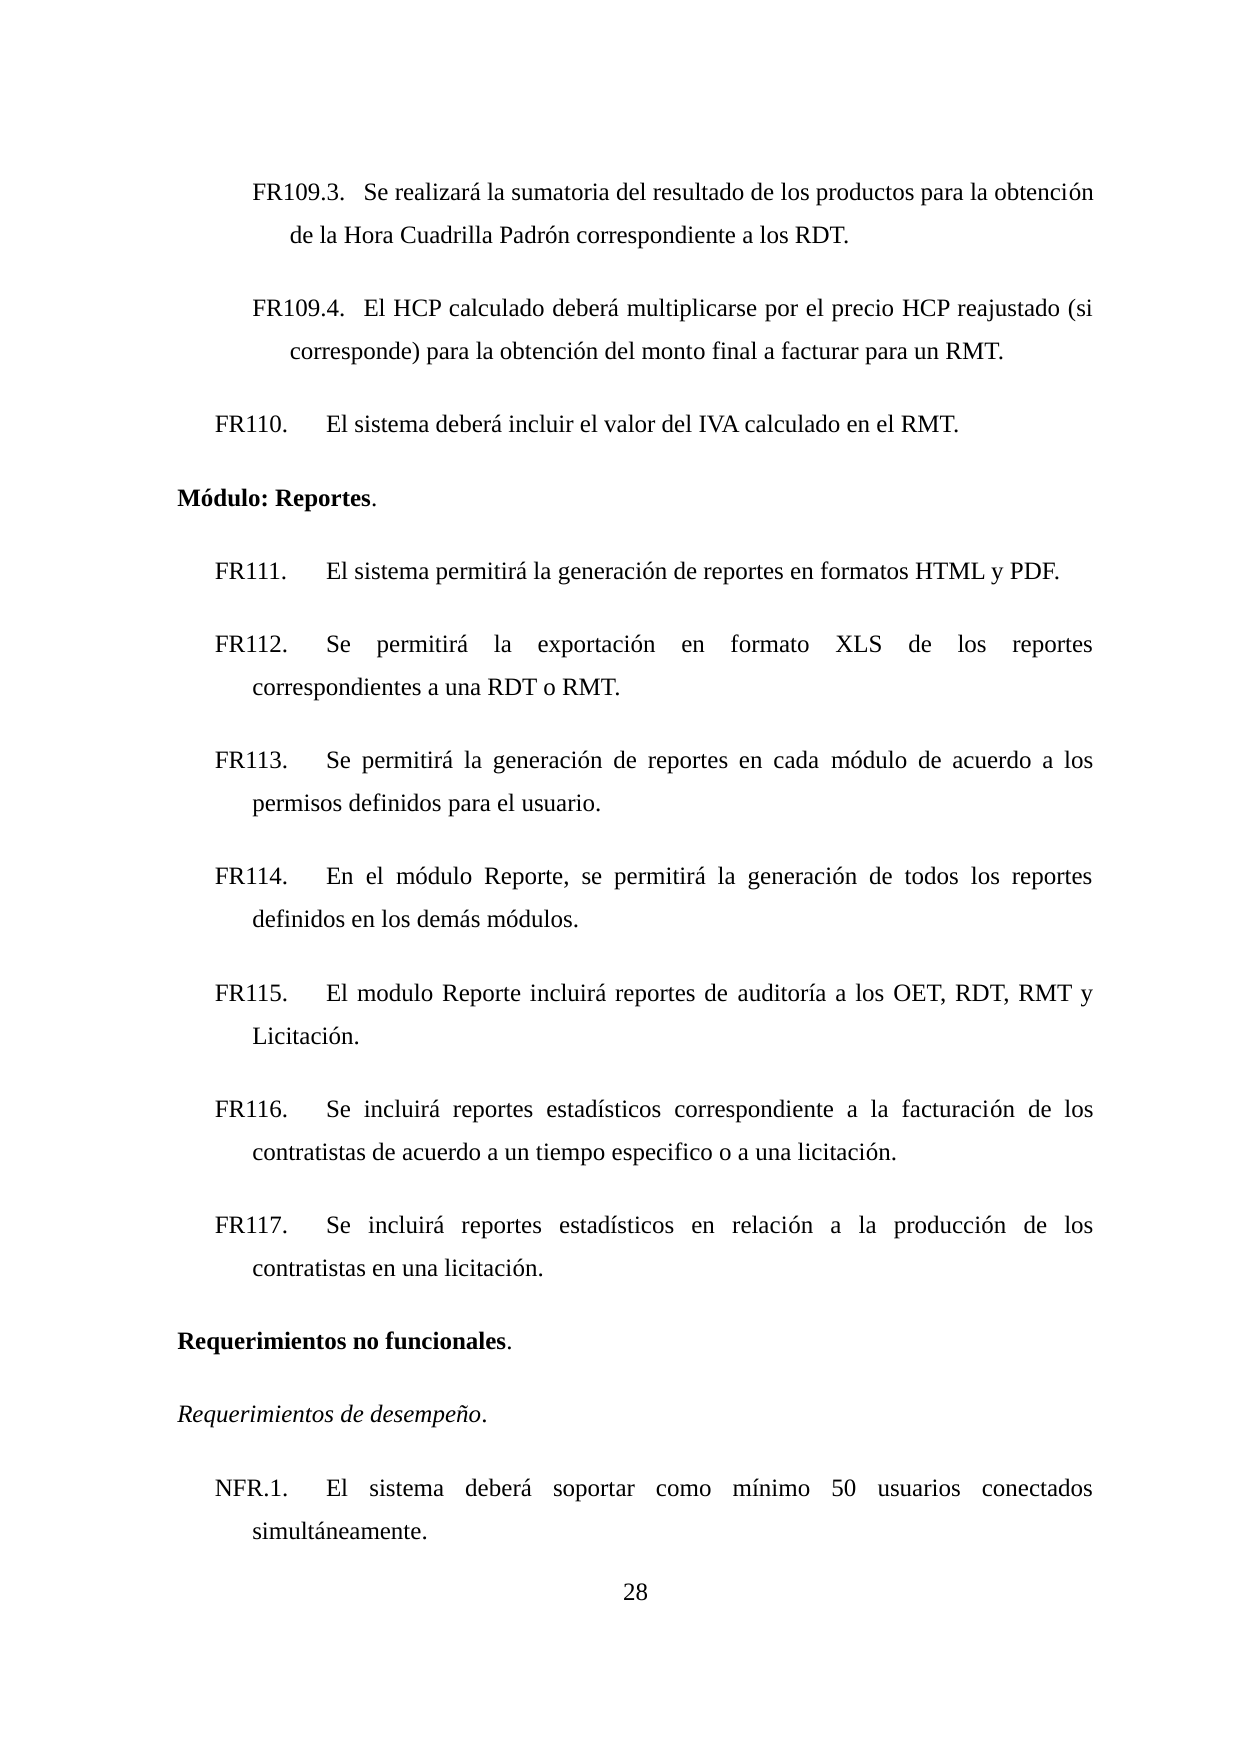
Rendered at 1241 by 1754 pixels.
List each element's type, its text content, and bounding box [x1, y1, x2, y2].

list Se incluirá reportes estadísticos correspondiente a la facturación de los contratistas de acuerdo a un tiempo especifico o a una licitación. [214, 1094, 1093, 1166]
text Requerimientos de desempeño. [175, 1399, 1093, 1428]
list El sistema deberá soportar como mínimo 50 usuarios conectados simultáneamente. [214, 1473, 1093, 1544]
list Se permitirá la generación de reportes en cada módulo de acuerdo a los permisos definidos para el usuario. [214, 745, 1093, 817]
list El HCP calculado deberá multiplicarse por el precio HCP reajustado (si corresponde) para la obtención del monto final a facturar para un RMT. [252, 293, 1093, 365]
list El modulo Reporte incluirá reportes de auditoría a los OET, RDT, RMT y Licitación. [214, 978, 1093, 1049]
list En el módulo Reporte, se permitirá la generación de todos los reportes definidos en los demás módulos. [214, 861, 1093, 933]
list El sistema deberá incluir el valor del IVA calculado en el RMT. [214, 409, 1093, 438]
text Módulo: Reportes. [175, 483, 1093, 511]
text Requerimientos no funcionales. [175, 1326, 1093, 1355]
list El sistema permitirá la generación de reportes en formatos HTML y PDF. [214, 556, 1093, 584]
list Se permitirá la exportación en formato XLS de los reportes correspondientes a una RDT o RMT. [214, 629, 1093, 701]
list Se incluirá reportes estadísticos en relación a la producción de los contratistas en una licitación. [214, 1210, 1093, 1282]
list Se realizará la sumatoria del resultado de los productos para la obtención de la Hora Cuadrilla Padrón correspondiente a los RDT. [252, 177, 1093, 249]
